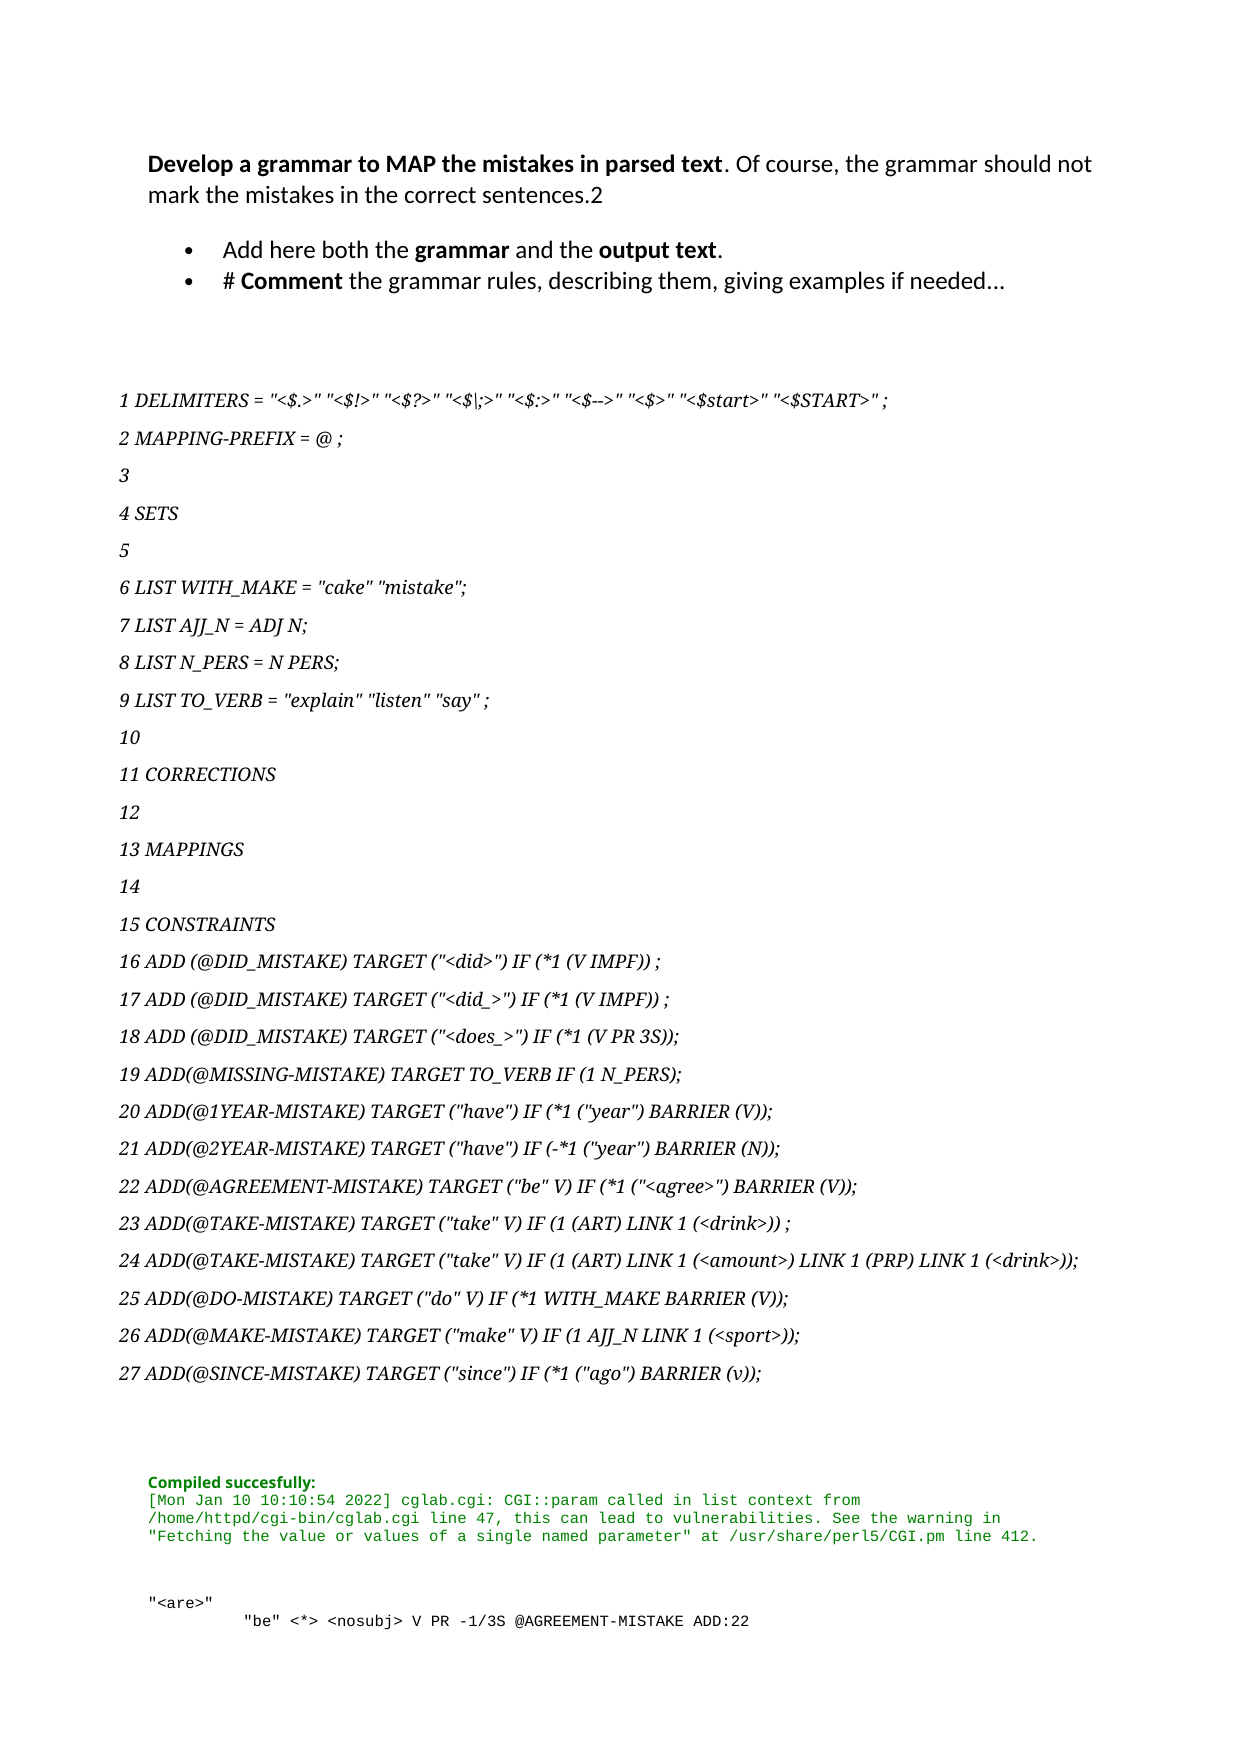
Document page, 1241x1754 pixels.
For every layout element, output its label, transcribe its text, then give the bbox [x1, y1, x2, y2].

text "<are>" [148, 1596, 1092, 1613]
text [Mon Jan 10 10:10:54 2022] cglab.cgi: CGI::param called in list context from /home/httpd/cgi-bin/cglab.cgi line 47, this can lead to vulnerabilities. See the warning in "Fetching the value or values of a single named parameter" at /usr/share/perl5/CGI.pm line 412. [148, 1493, 1092, 1546]
list # Comment the grammar rules, describing them, giving examples if needed... [185, 265, 1092, 296]
text "be" <*> <nosubj> V PR -1/3S @AGREEMENT-MISTAKE ADD:22 [148, 1613, 1092, 1631]
table_header 1 DELIMITERS = "<$.>" "<$!>" "<$?>" "<$\;>" "<$:>" "<$-->" "<$>" "<$start>" "<$START>" ; 2 MAPPING-PREFIX = @ ; 3 4 SETS 5 6 LIST WITH_MAKE = "cake" "mistake"; 7 LIST AJJ_N = ADJ N; 8 LIST N_PERS = N PERS; 9 LIST TO_VERB = "explain" "listen" "say" ; 10 11 CORRECTIONS 12 13 MAPPINGS 14 15 CONSTRAINTS 16 ADD (@DID_MISTAKE) TARGET ("<did>") IF (*1 (V IMPF)) ; 17 ADD (@DID_MISTAKE) TARGET ("<did_>") IF (*1 (V IMPF)) ; 18 ADD (@DID_MISTAKE) TARGET ("<does_>") IF (*1 (V PR 3S)); 19 ADD(@MISSING-MISTAKE) TARGET TO_VERB IF (1 N_PERS); 20 ADD(@1YEAR-MISTAKE) TARGET ("have") IF (*1 ("year") BARRIER (V)); 21 ADD(@2YEAR-MISTAKE) TARGET ("have") IF (-*1 ("year") BARRIER (N)); 22 ADD(@AGREEMENT-MISTAKE) TARGET ("be" V) IF (*1 ("<agree>") BARRIER (V)); 23 ADD(@TAKE-MISTAKE) TARGET ("take" V) IF (1 (ART) LINK 1 (<drink>)) ; 24 ADD(@TAKE-MISTAKE) TARGET ("take" V) IF (1 (ART) LINK 1 (<amount>) LINK 1 (PRP) LINK 1 (<drink>)); 25 ADD(@DO-MISTAKE) TARGET ("do" V) IF (*1 WITH_MAKE BARRIER (V)); 26 ADD(@MAKE-MISTAKE) TARGET ("make" V) IF (1 AJJ_N LINK 1 (<sport>)); 27 ADD(@SINCE-MISTAKE) TARGET ("since") IF (*1 ("ago") BARRIER (v)); [118, 382, 1092, 1391]
text Compiled succesfully: [148, 1471, 1092, 1493]
list Add here both the grammar and the output text. [185, 235, 1092, 265]
text Develop a grammar to MAP the mistakes in parsed text. Of course, the grammar should not mark the mistakes in the correct sentences.2 [148, 149, 1092, 210]
